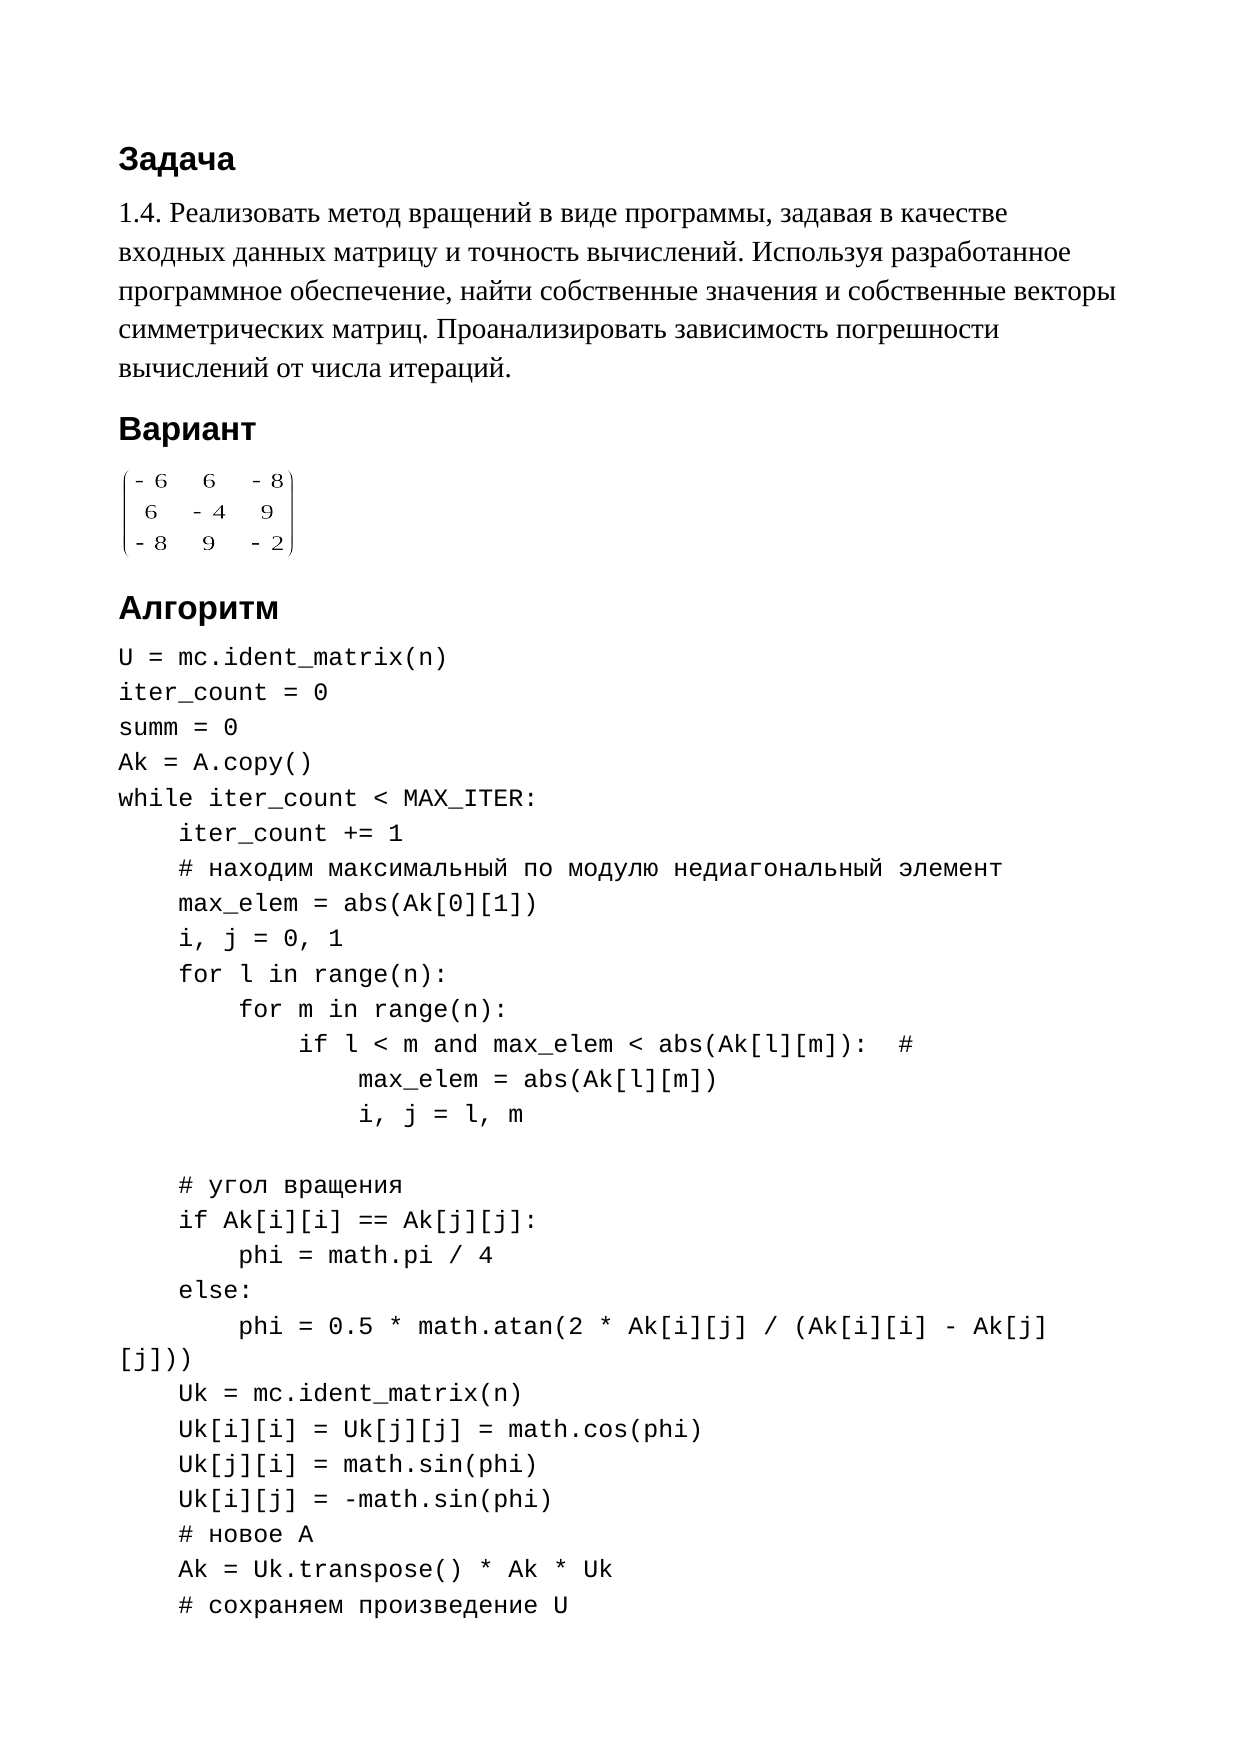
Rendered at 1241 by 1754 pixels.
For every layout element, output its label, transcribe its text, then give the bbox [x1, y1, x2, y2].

subtitle Задача [118, 139, 1122, 177]
list iter_count = 0 [118, 679, 1122, 708]
list if l < m and max_elem < abs(Ak[l][m]): # [118, 1032, 1122, 1060]
list # находим максимальный по модулю недиагональный элемент [118, 856, 1122, 884]
list max_elem = abs(Ak[l][m]) [118, 1067, 1122, 1095]
subtitle Алгоритм [118, 588, 1122, 626]
list iter_count += 1 [118, 820, 1122, 849]
list 1.4. Реализовать метод вращений в виде программы, задавая в качестве входных данных матрицу и точность вычислений. Используя разработанное программное обеспечение, найти собственные значения и собственные векторы симметрических матриц. Проанализировать зависимость погрешности вычислений от числа итераций. [118, 196, 1122, 383]
list while iter_count < MAX_ITER: [118, 785, 1122, 813]
list Uk[i][j] = -math.sin(phi) [118, 1487, 1122, 1515]
list max_elem = abs(Ak[0][1]) [118, 891, 1122, 919]
list Uk[j][i] = math.sin(phi) [118, 1451, 1122, 1480]
list if Ak[i][i] == Ak[j][j]: [118, 1208, 1122, 1236]
list summ = 0 [118, 715, 1122, 743]
list Ak = A.copy() [118, 750, 1122, 778]
list for m in range(n): [118, 996, 1122, 1025]
list Ak = Uk.transpose() * Ak * Uk [118, 1557, 1122, 1585]
list Uk[i][i] = Uk[j][j] = math.cos(phi) [118, 1416, 1122, 1444]
list i, j = 0, 1 [118, 926, 1122, 954]
list Uk = mc.ident_matrix(n) [118, 1381, 1122, 1409]
list # угол вращения [118, 1172, 1122, 1201]
list # сохраняем произведение U [118, 1592, 1122, 1621]
list else: [118, 1278, 1122, 1306]
list U = mc.ident_matrix(n) [118, 644, 1122, 673]
list # новое А [118, 1522, 1122, 1550]
list for l in range(n): [118, 961, 1122, 989]
list phi = math.pi / 4 [118, 1243, 1122, 1271]
list phi = 0.5 * math.atan(2 * Ak[i][j] / (Ak[i][i] - Ak[j][j])) [118, 1313, 1122, 1374]
list i, j = l, m [118, 1102, 1122, 1130]
subtitle Вариант [118, 409, 1122, 448]
